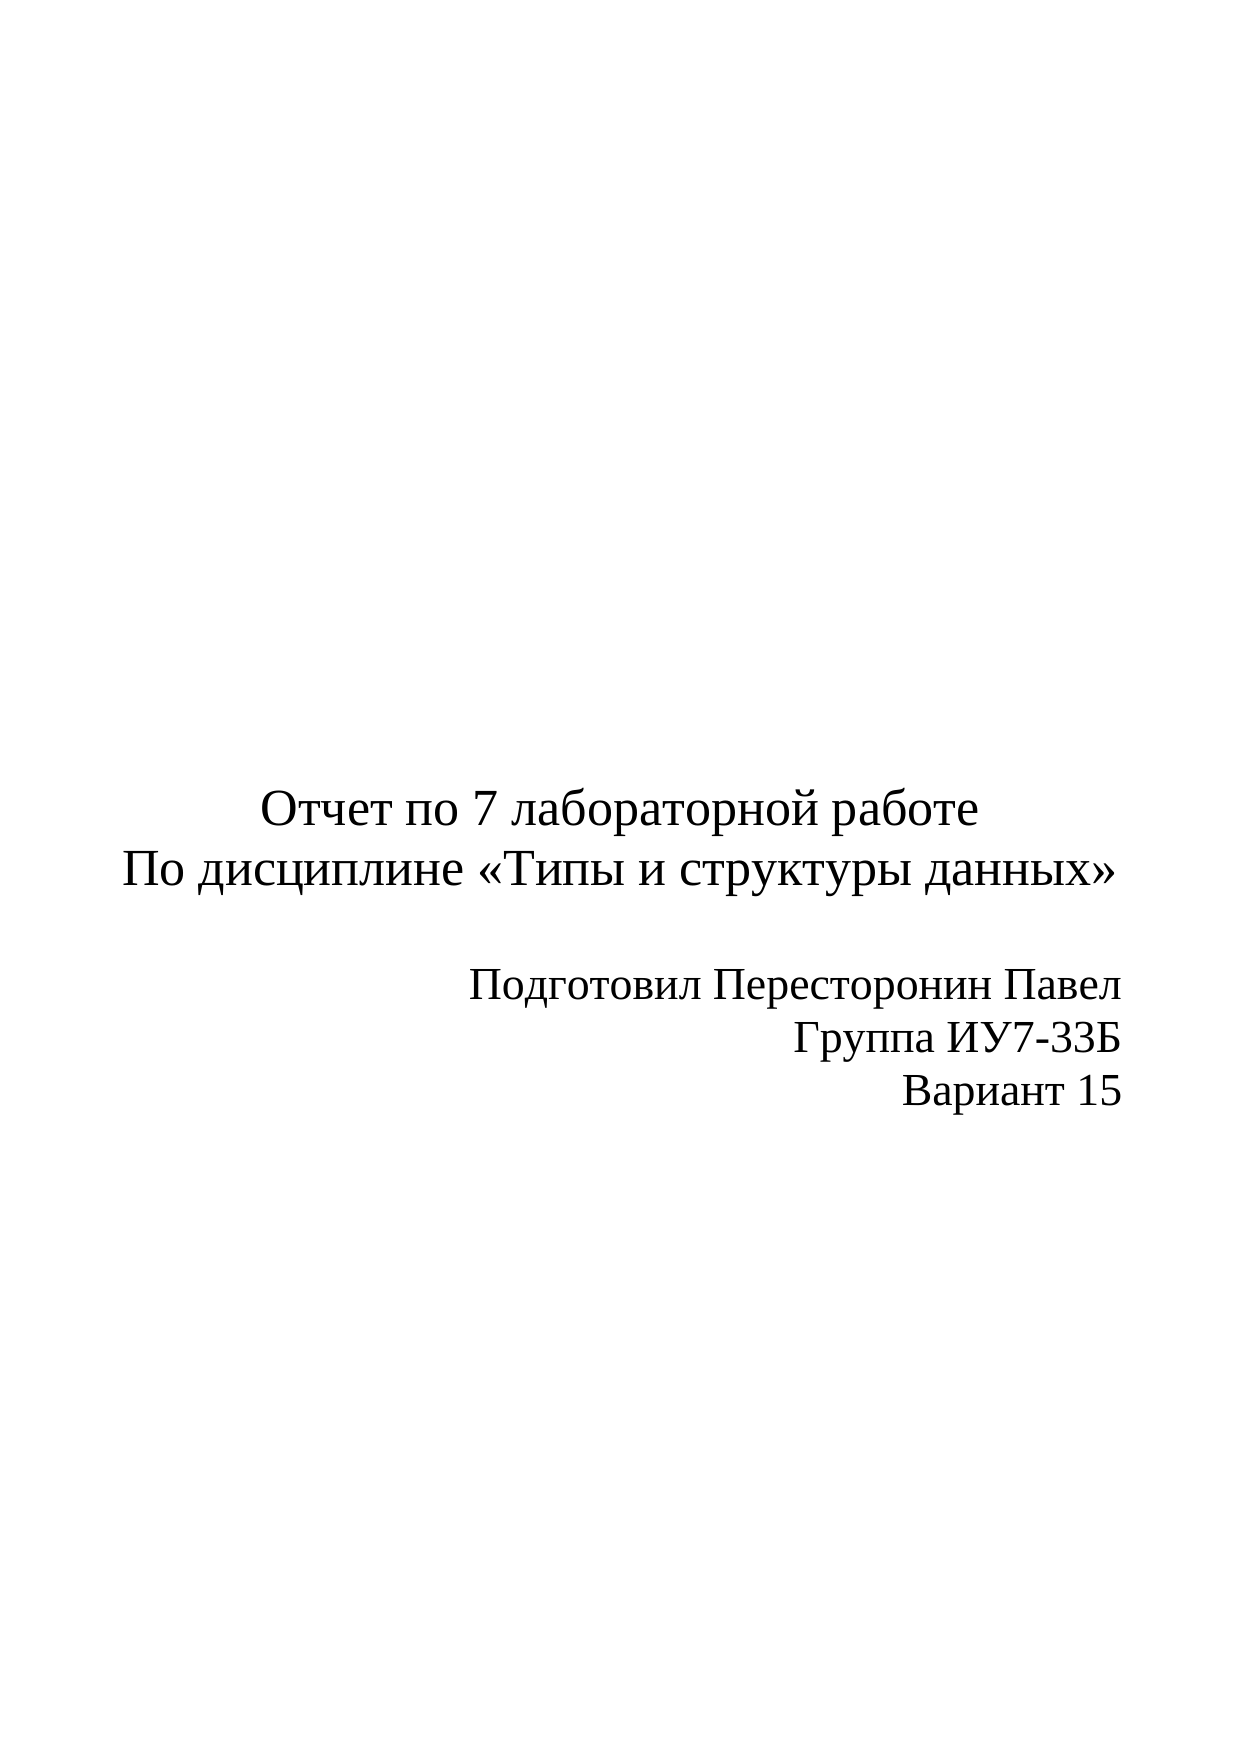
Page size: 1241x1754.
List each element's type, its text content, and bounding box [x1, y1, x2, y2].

text По дисциплине «Типы и структуры данных» [118, 837, 1122, 897]
text Отчет по 7 лабораторной работе [118, 777, 1122, 837]
text Вариант 15 [118, 1062, 1122, 1115]
text Подготовил Пересторонин Павел [118, 957, 1122, 1009]
text Группа ИУ7-33Б [118, 1009, 1122, 1062]
